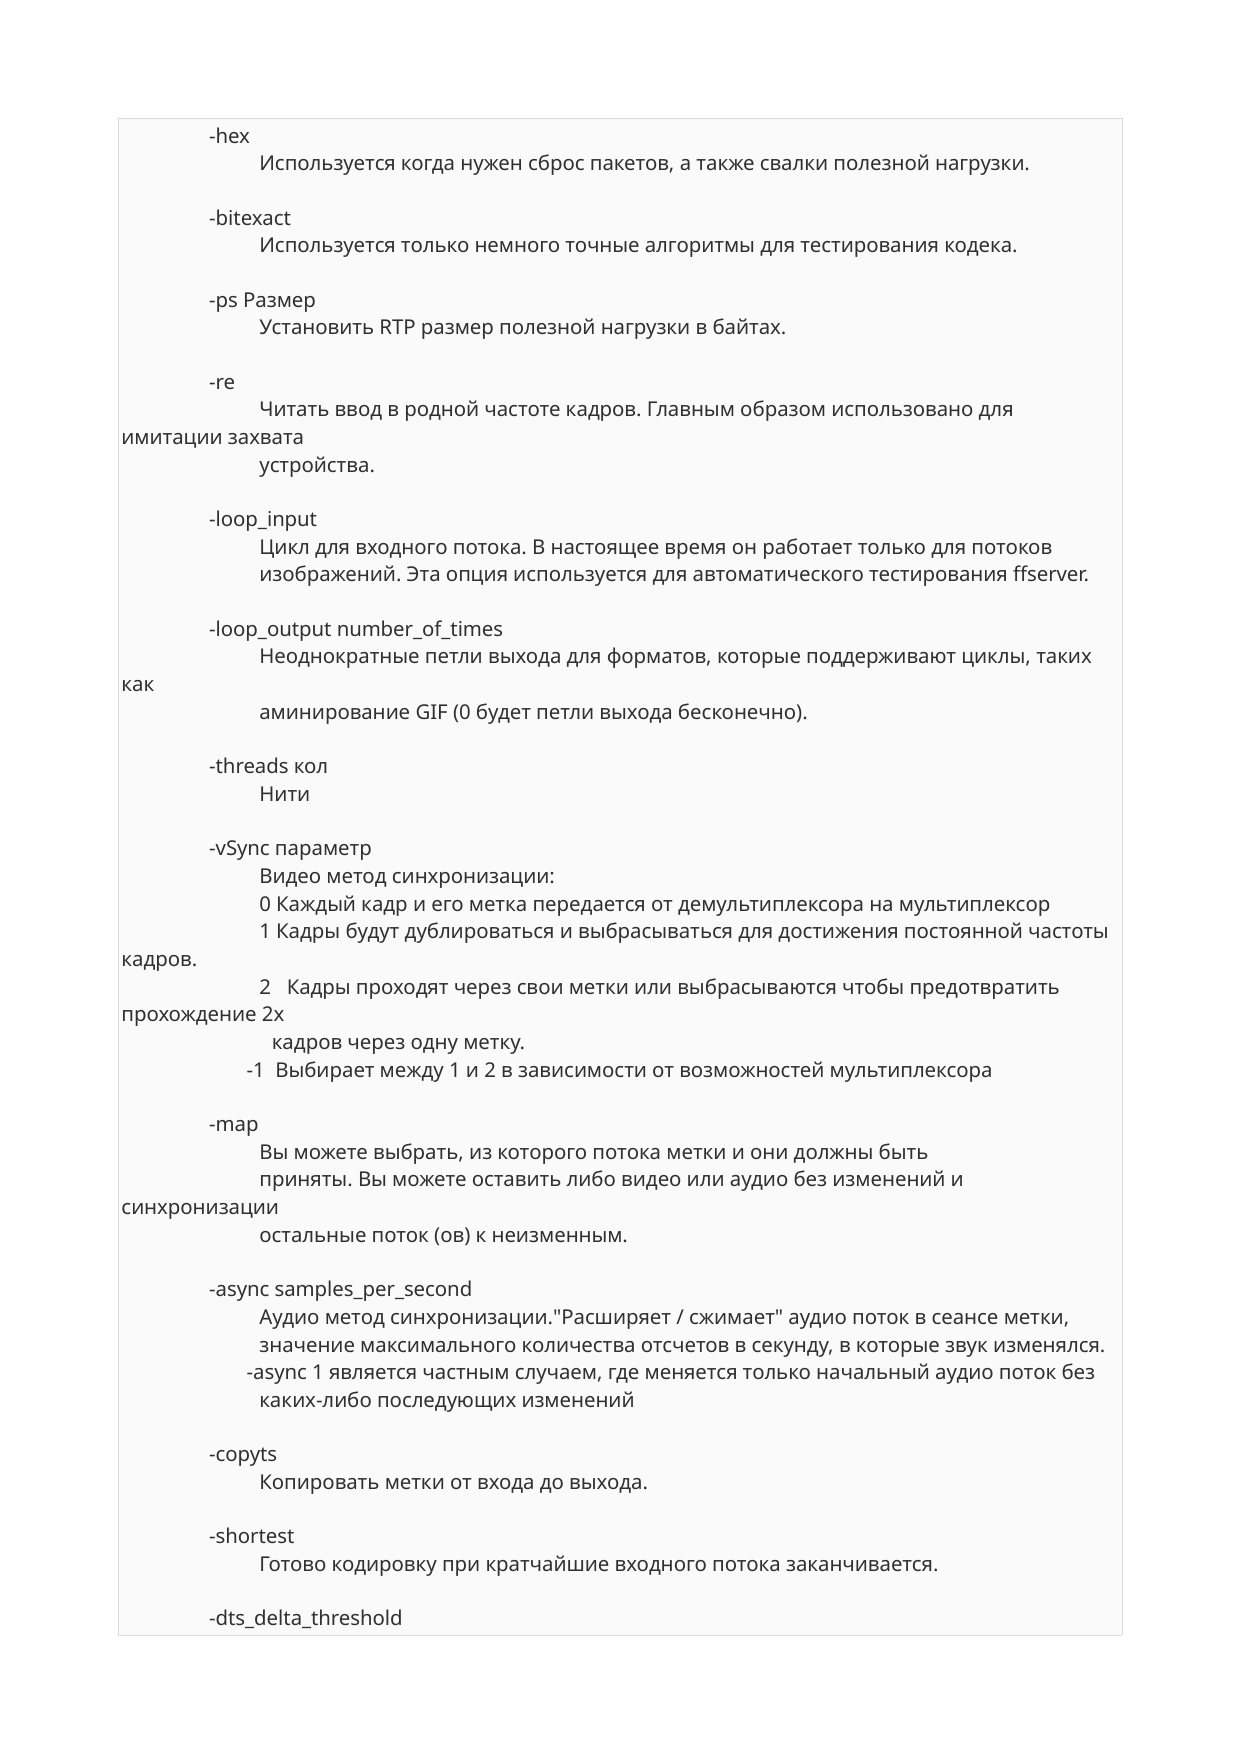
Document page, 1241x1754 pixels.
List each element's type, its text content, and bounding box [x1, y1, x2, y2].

text каких-либо последующих изменений [119, 1382, 1122, 1410]
text 0 Каждый кадр и его метка передается от демультиплексора на мультиплексор [119, 886, 1122, 914]
text -threads кол [119, 748, 1122, 776]
text приняты. Вы можете оставить либо видео или аудио без изменений и синхронизации [119, 1162, 1122, 1217]
text -async samples_per_second [119, 1272, 1122, 1299]
text Читать ввод в родной частоте кадров. Главным образом использовано для имитации захвата [119, 392, 1122, 447]
text -loop_output number_of_times [119, 611, 1122, 639]
text изображений. Эта опция используется для автоматического тестирования ffserver. [119, 557, 1122, 584]
text -dts_delta_threshold [119, 1601, 1122, 1635]
text -ps Размер [119, 282, 1122, 310]
text Готово кодировку при кратчайшие входного потока заканчивается. [119, 1546, 1122, 1574]
text Вы можете выбрать, из которого потока метки и они должны быть [119, 1134, 1122, 1162]
text Видео метод синхронизации: [119, 858, 1122, 886]
text Установить RTP размер полезной нагрузки в байтах. [119, 310, 1122, 337]
text -async 1 является частным случаем, где меняется только начальный аудио поток без [119, 1355, 1122, 1382]
text -1 Выбирает между 1 и 2 в зависимости от возможностей мультиплексора [119, 1052, 1122, 1080]
text Неоднократные петли выхода для форматов, которые поддерживают циклы, таких как [119, 639, 1122, 694]
text 1 Кадры будут дублироваться и выбрасываться для достижения постоянной частоты кадров. [119, 914, 1122, 969]
text -map [119, 1106, 1122, 1134]
text кадров через одну метку. [119, 1024, 1122, 1052]
text -hex [119, 119, 1122, 146]
text Используется когда нужен сброс пакетов, а также свалки полезной нагрузки. [119, 146, 1122, 173]
text остальные поток (ов) к неизменным. [119, 1217, 1122, 1245]
text -loop_input [119, 501, 1122, 529]
text -copyts [119, 1437, 1122, 1464]
text Цикл для входного потока. В настоящее время он работает только для потоков [119, 529, 1122, 557]
text Нити [119, 776, 1122, 804]
text -shortest [119, 1519, 1122, 1546]
text 2 Кадры проходят через свои метки или выбрасываются чтобы предотвратить прохождение 2х [119, 969, 1122, 1024]
text Аудио метод синхронизации."Расширяет / сжимает" аудио поток в сеансе метки, [119, 1299, 1122, 1327]
text -vSync параметр [119, 831, 1122, 858]
text устройства. [119, 447, 1122, 475]
text -re [119, 364, 1122, 392]
text -bitexact [119, 200, 1122, 228]
text Используется только немного точные алгоритмы для тестирования кодека. [119, 228, 1122, 256]
text аминирование GIF (0 будет петли выхода бесконечно). [119, 694, 1122, 722]
text Копировать метки от входа до выхода. [119, 1464, 1122, 1492]
text значение максимального количества отсчетов в секунду, в которые звук изменялся. [119, 1327, 1122, 1355]
